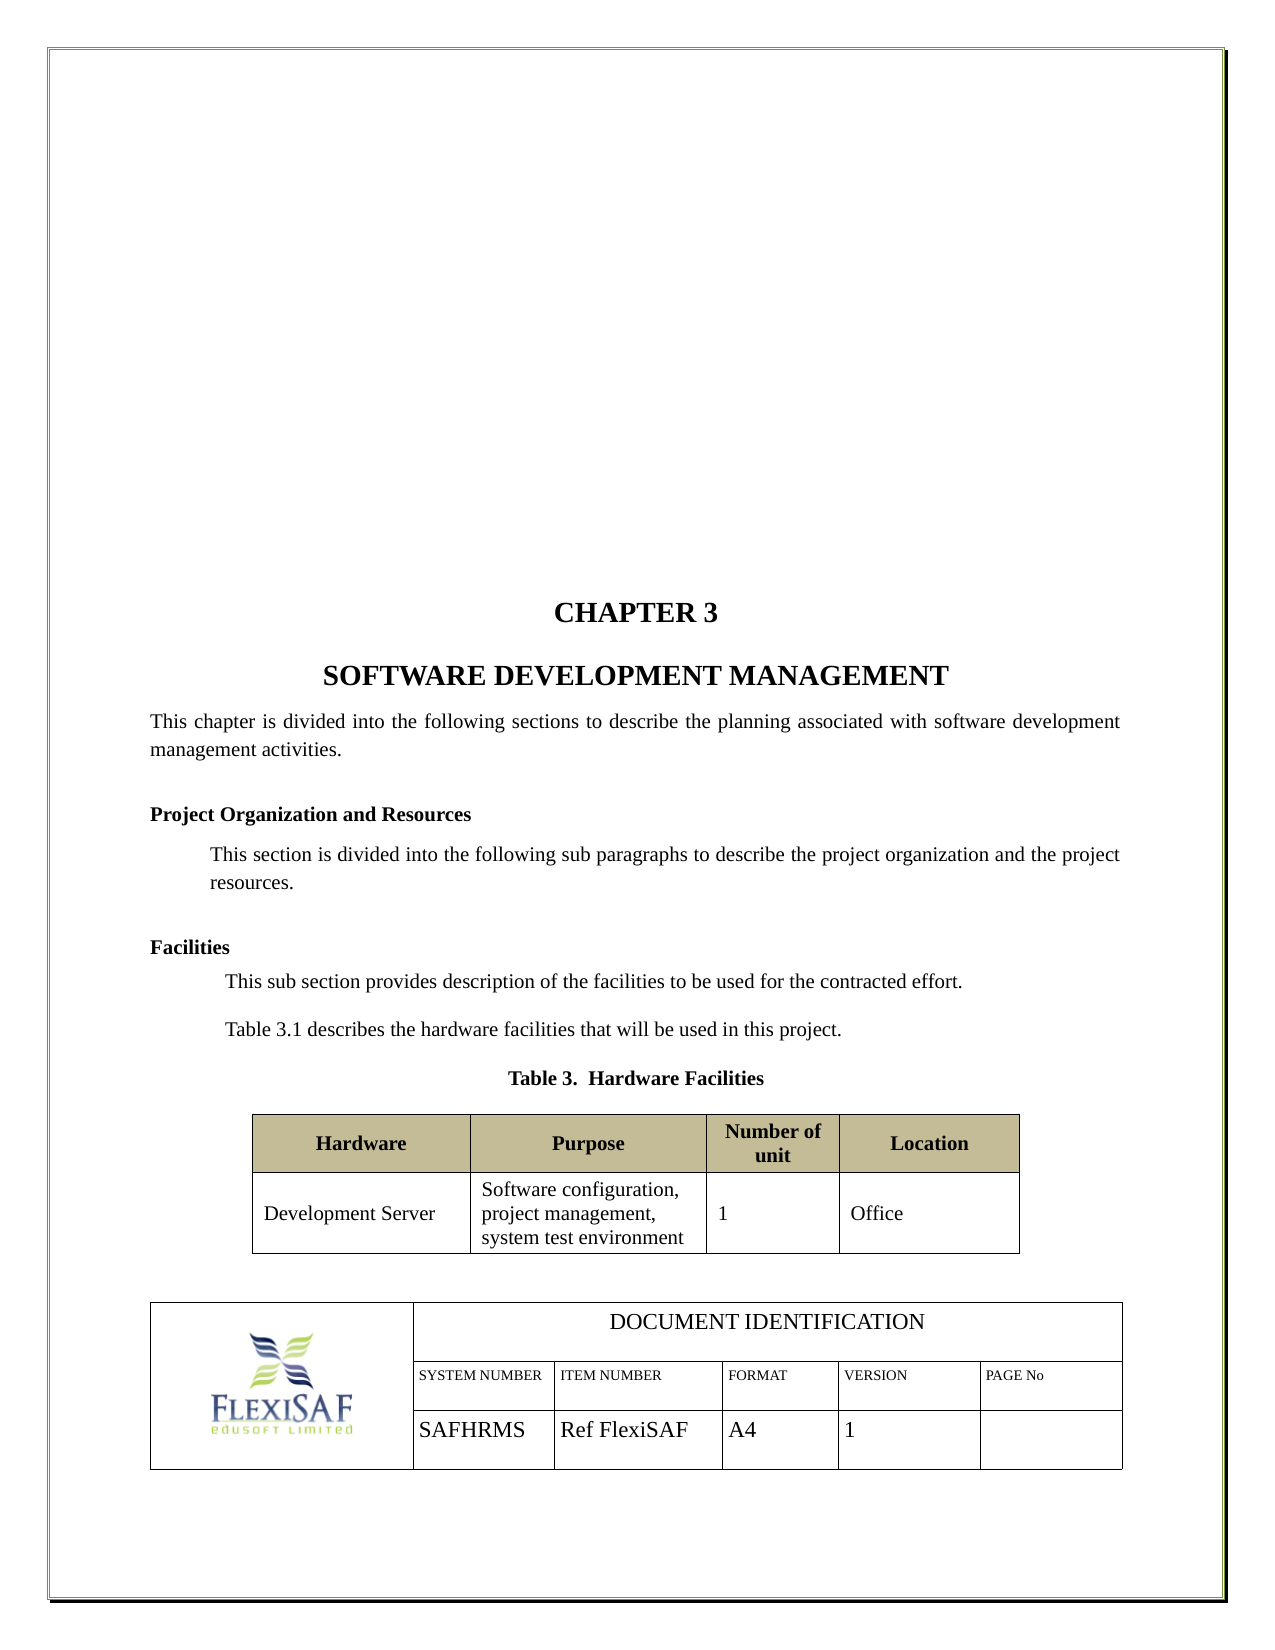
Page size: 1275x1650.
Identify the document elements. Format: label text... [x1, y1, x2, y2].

table_header Hardware [253, 1115, 470, 1172]
table_header Location [840, 1115, 1019, 1172]
text CHAPTER 3 [150, 595, 1122, 628]
table_cell Office [840, 1173, 1019, 1253]
text This sub section provides description of the facilities to be used for the contracted effort. [225, 969, 1122, 993]
table_cell Software configuration, project management, system test environment [471, 1173, 706, 1253]
table_cell Development Server [253, 1173, 470, 1253]
text This chapter is divided into the following sections to describe the planning associated with software development management activities. [150, 709, 1122, 761]
text Facilities [150, 935, 1122, 959]
text Table ‎3. Hardware Facilities [150, 1066, 1122, 1090]
table_cell 1 [707, 1173, 839, 1253]
text Project Organization and Resources [150, 802, 1122, 826]
text Table 3.1 describes the hardware facilities that will be used in this project. [225, 1017, 1122, 1041]
text This section is divided into the following sub paragraphs to describe the project organization and the project resources. [210, 842, 1122, 894]
picture [206, 1307, 357, 1459]
table_header Number of unit [707, 1115, 839, 1172]
table_header Purpose [471, 1115, 706, 1172]
text SOFTWARE DEVELOPMENT MANAGEMENT [150, 658, 1122, 692]
